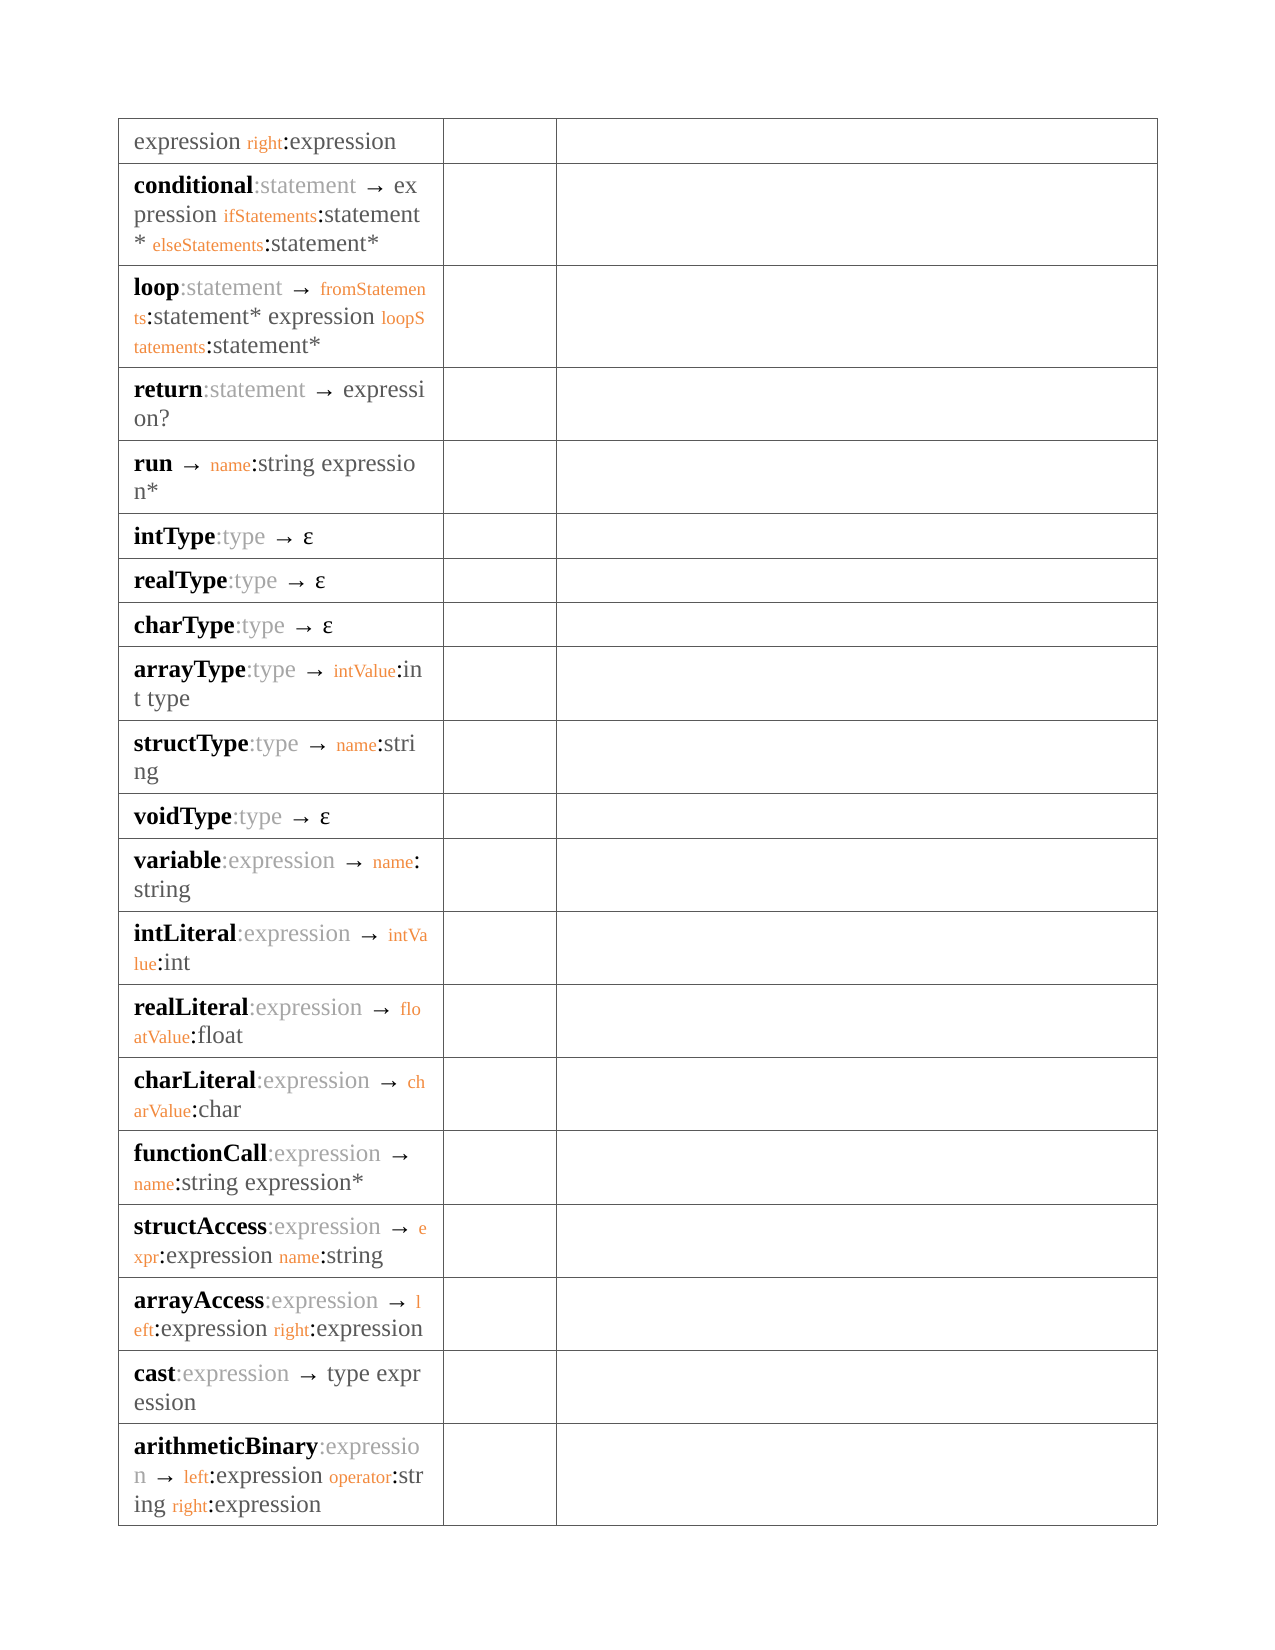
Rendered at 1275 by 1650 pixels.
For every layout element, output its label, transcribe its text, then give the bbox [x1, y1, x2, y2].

table_cell [557, 985, 1157, 1057]
table_cell [557, 514, 1157, 557]
table_cell run → name:string expression* [119, 441, 443, 513]
table_cell [444, 1205, 556, 1277]
table_cell [444, 985, 556, 1057]
table_cell [557, 603, 1157, 646]
table_cell arithmeticBinary:expression → left:expression operator:string right:expression [119, 1424, 443, 1525]
table_cell [557, 912, 1157, 984]
table_cell [557, 266, 1157, 367]
table_cell [557, 839, 1157, 911]
table_cell conditional:statement → expression ifStatements:statement* elseStatements:statement* [119, 164, 443, 264]
table_cell arrayType:type → intValue:int type [119, 647, 443, 720]
table_cell intLiteral:expression → intValue:int [119, 912, 443, 984]
table_cell [444, 647, 556, 720]
table_cell charType:type → ε [119, 603, 443, 646]
table_cell [557, 1205, 1157, 1277]
table_cell voidType:type → ε [119, 794, 443, 837]
table_cell [557, 1424, 1157, 1525]
table_cell [557, 1278, 1157, 1350]
table_cell [557, 119, 1157, 163]
table_cell [557, 721, 1157, 793]
table_cell [444, 839, 556, 911]
table_cell arrayAccess:expression → left:expression right:expression [119, 1278, 443, 1350]
table_cell [444, 603, 556, 646]
table_cell [444, 1278, 556, 1350]
table_cell realLiteral:expression → floatValue:float [119, 985, 443, 1057]
table_cell [444, 441, 556, 513]
table_cell charLiteral:expression → charValue:char [119, 1058, 443, 1130]
table_cell [444, 1058, 556, 1130]
table_cell functionCall:expression → name:string expression* [119, 1131, 443, 1203]
table_cell [557, 441, 1157, 513]
table_cell [444, 721, 556, 793]
table_cell return:statement → expression? [119, 368, 443, 440]
table_cell [557, 794, 1157, 837]
table_cell [557, 164, 1157, 264]
table_cell [557, 559, 1157, 602]
table_cell [444, 119, 556, 163]
table_cell [444, 1424, 556, 1525]
table_cell cast:expression → type expression [119, 1351, 443, 1423]
table_cell [444, 368, 556, 440]
table_cell [557, 647, 1157, 720]
table_cell structType:type → name:string [119, 721, 443, 793]
table_cell [444, 164, 556, 264]
table_cell structAccess:expression → expr:expression name:string [119, 1205, 443, 1277]
table_cell expression right:expression [119, 119, 443, 163]
table_cell [557, 1131, 1157, 1203]
table_cell [557, 1058, 1157, 1130]
table_cell loop:statement → fromStatements:statement* expression loopStatements:statement* [119, 266, 443, 367]
table_cell [444, 794, 556, 837]
table_cell [444, 912, 556, 984]
table_cell [444, 1131, 556, 1203]
table_cell intType:type → ε [119, 514, 443, 557]
table_cell [444, 514, 556, 557]
table_cell [557, 368, 1157, 440]
table_cell [557, 1351, 1157, 1423]
table_cell [444, 266, 556, 367]
table_cell realType:type → ε [119, 559, 443, 602]
table_cell variable:expression → name:string [119, 839, 443, 911]
table_cell [444, 559, 556, 602]
table_cell [444, 1351, 556, 1423]
